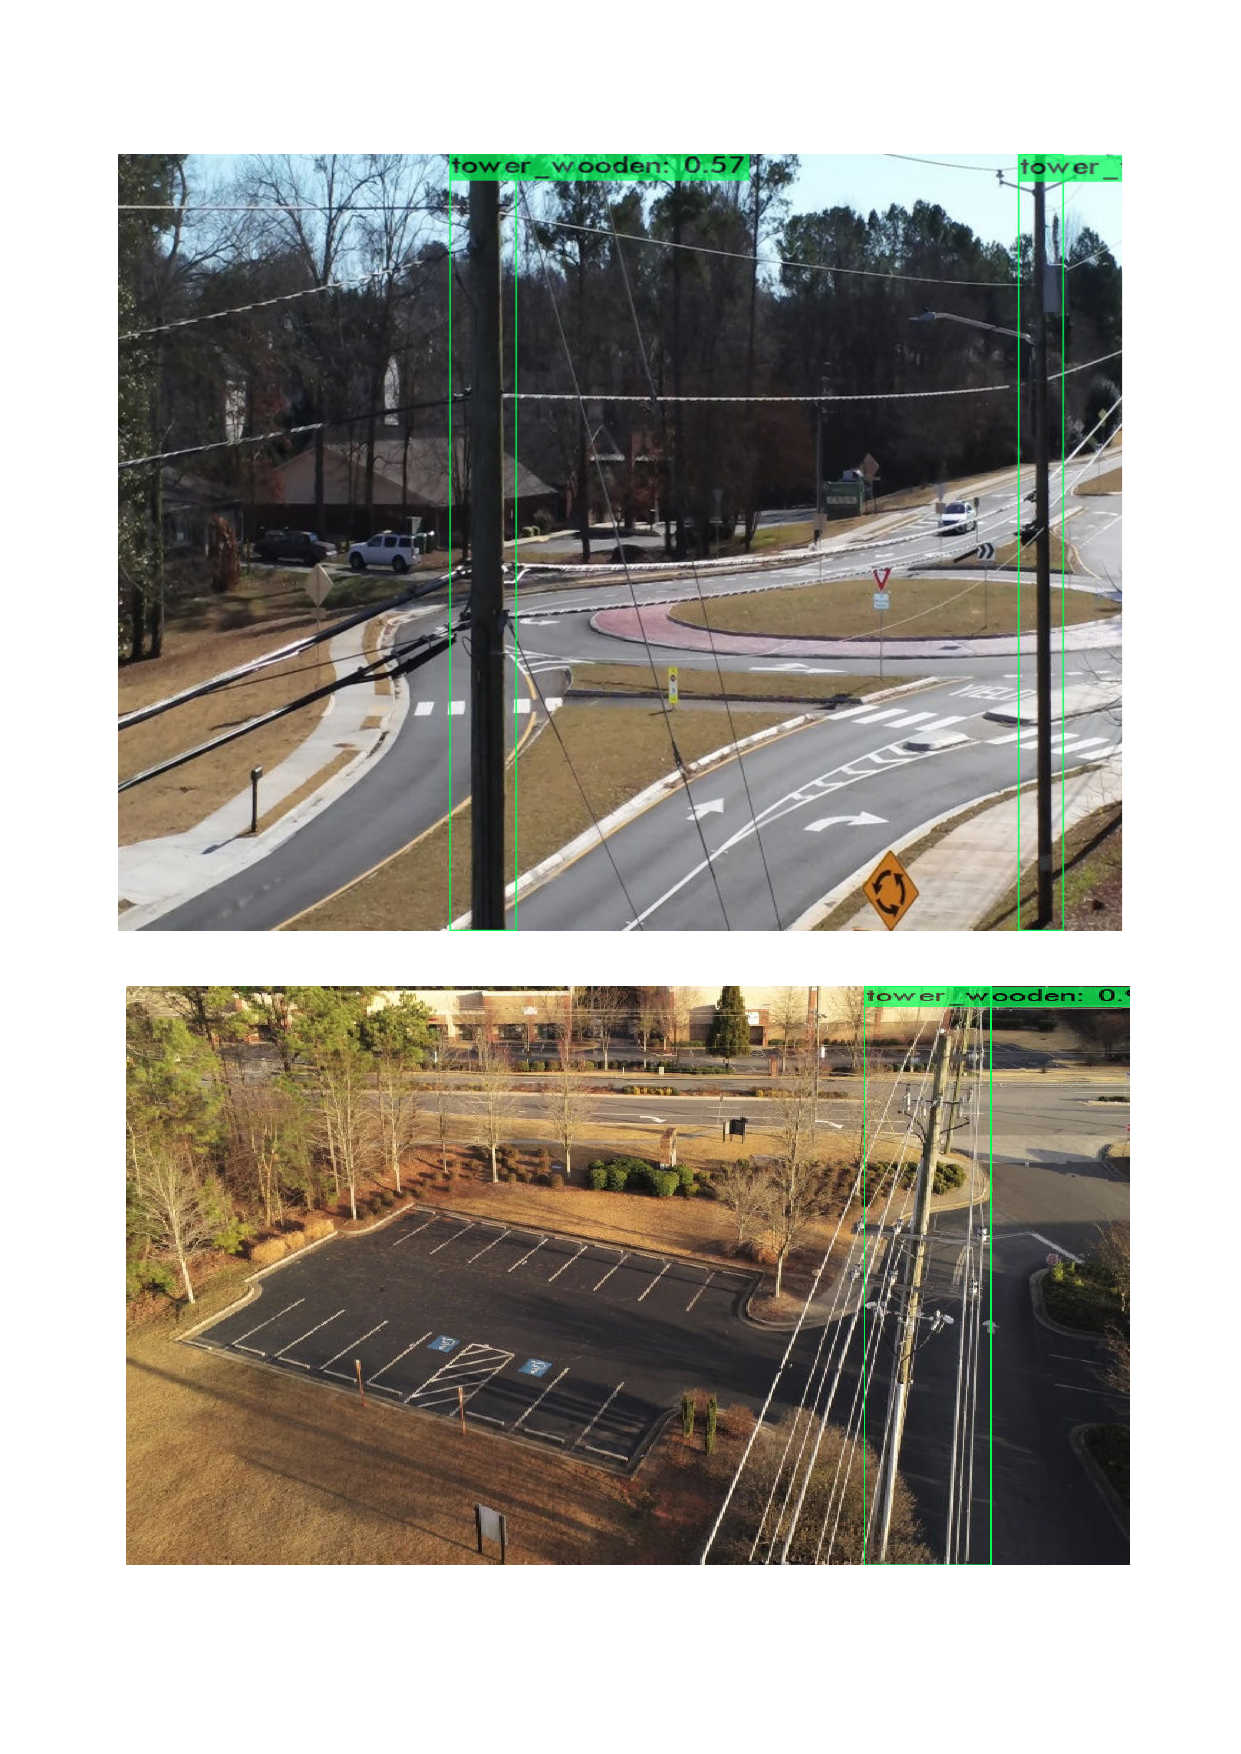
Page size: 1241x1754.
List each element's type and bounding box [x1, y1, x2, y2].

picture [118, 154, 1123, 931]
picture [126, 986, 1130, 1565]
